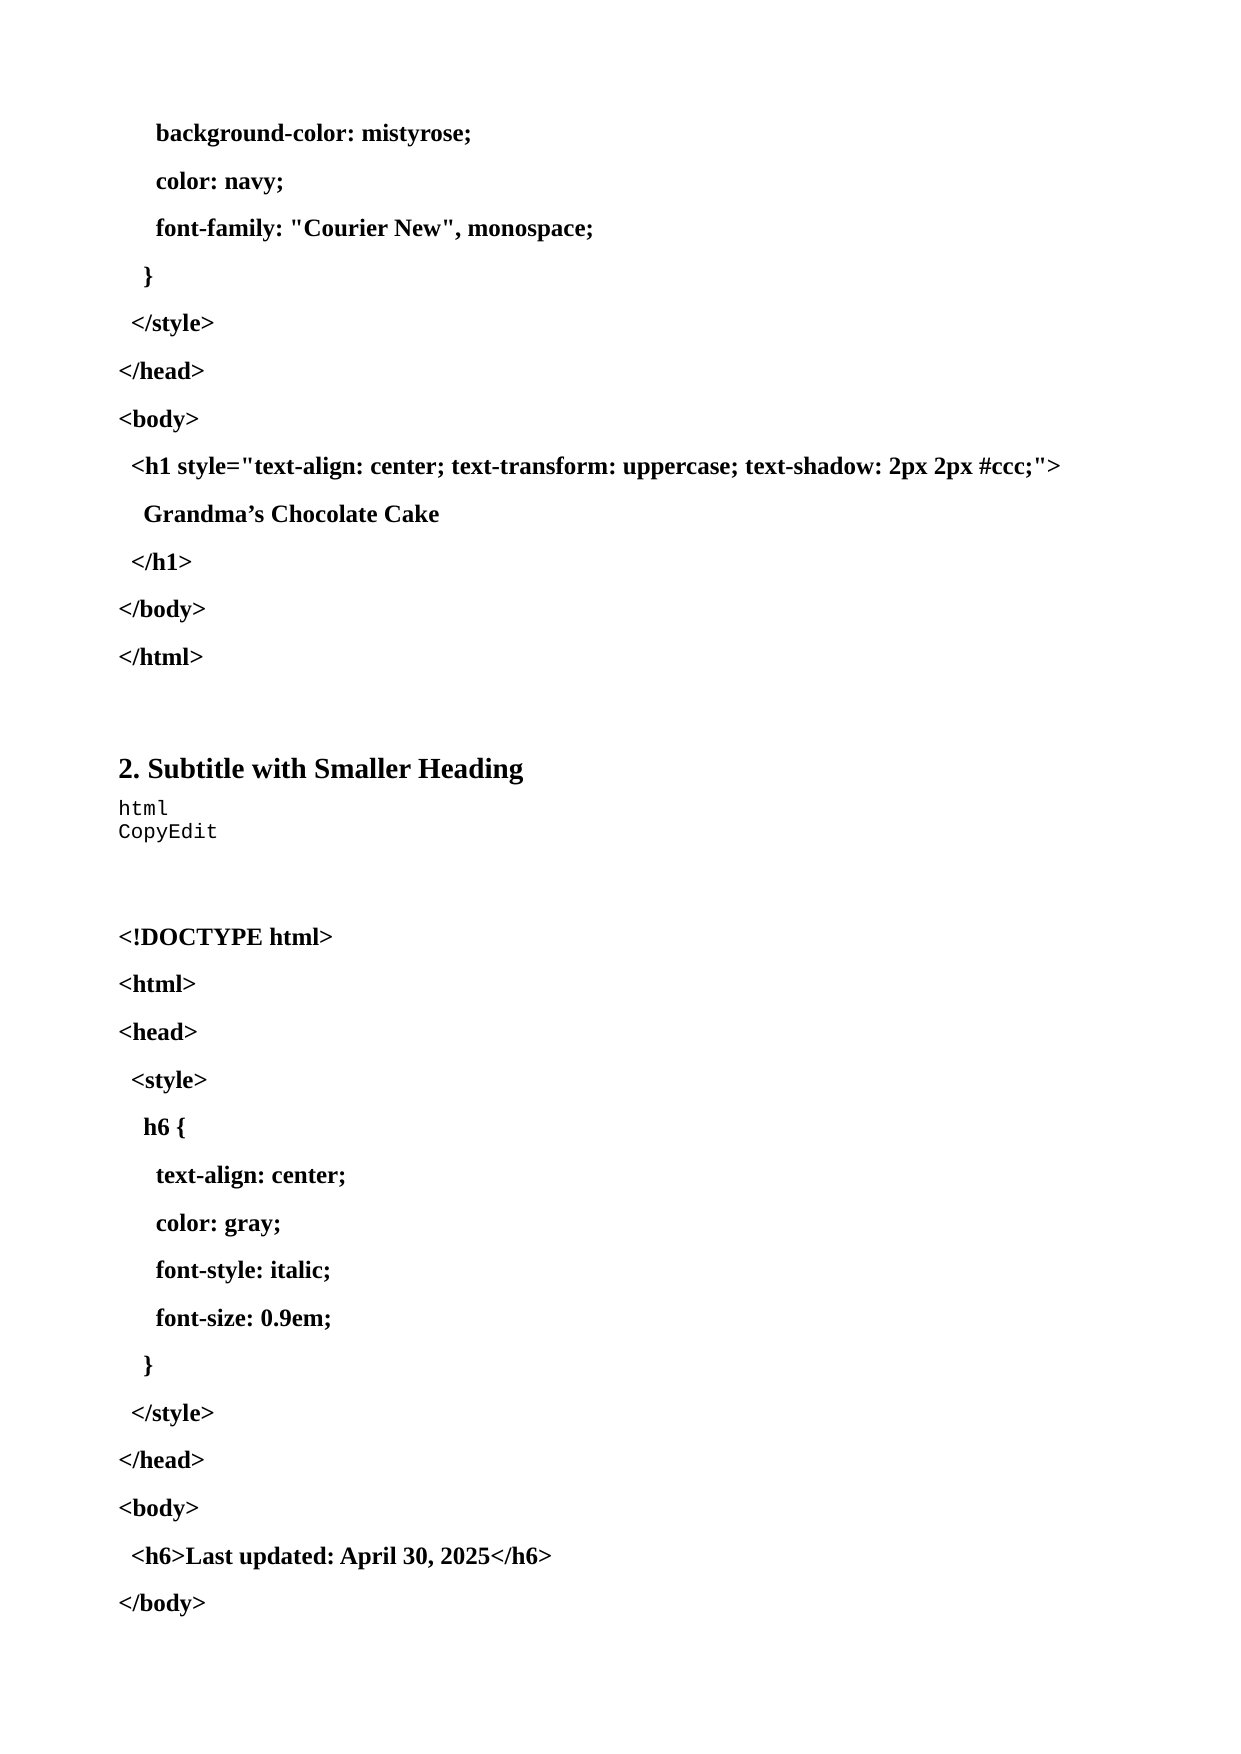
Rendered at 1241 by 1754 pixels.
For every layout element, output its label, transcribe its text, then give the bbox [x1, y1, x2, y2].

subtitle 2. Subtitle with Smaller Heading [118, 752, 1122, 785]
text </h1> [118, 547, 1122, 575]
text <style> [118, 1065, 1122, 1093]
text <!DOCTYPE html> [118, 922, 1122, 951]
text <body> [118, 1493, 1122, 1522]
text </html> [118, 642, 1122, 671]
text font-family: "Courier New", monospace; [118, 213, 1122, 242]
text </body> [118, 594, 1122, 623]
text <html> [118, 969, 1122, 998]
text <body> [118, 404, 1122, 432]
text </style> [118, 1398, 1122, 1427]
text CopyEdit [118, 821, 1122, 845]
text } [118, 1350, 1122, 1379]
text </head> [118, 356, 1122, 385]
text font-style: italic; [118, 1255, 1122, 1284]
text Grandma’s Chocolate Cake [118, 499, 1122, 528]
text </head> [118, 1446, 1122, 1474]
text h6 { [118, 1112, 1122, 1141]
text text-align: center; [118, 1160, 1122, 1189]
text <head> [118, 1017, 1122, 1046]
text <h6>Last updated: April 30, 2025</h6> [118, 1541, 1122, 1569]
text <h1 style="text-align: center; text-transform: uppercase; text-shadow: 2px 2px #ccc;"> [118, 451, 1122, 480]
text </style> [118, 308, 1122, 337]
text color: gray; [118, 1208, 1122, 1236]
text html [118, 798, 1122, 821]
text font-size: 0.9em; [118, 1303, 1122, 1332]
text } [118, 261, 1122, 290]
text </body> [118, 1588, 1122, 1617]
text background-color: mistyrose; [118, 118, 1122, 147]
text color: navy; [118, 166, 1122, 194]
